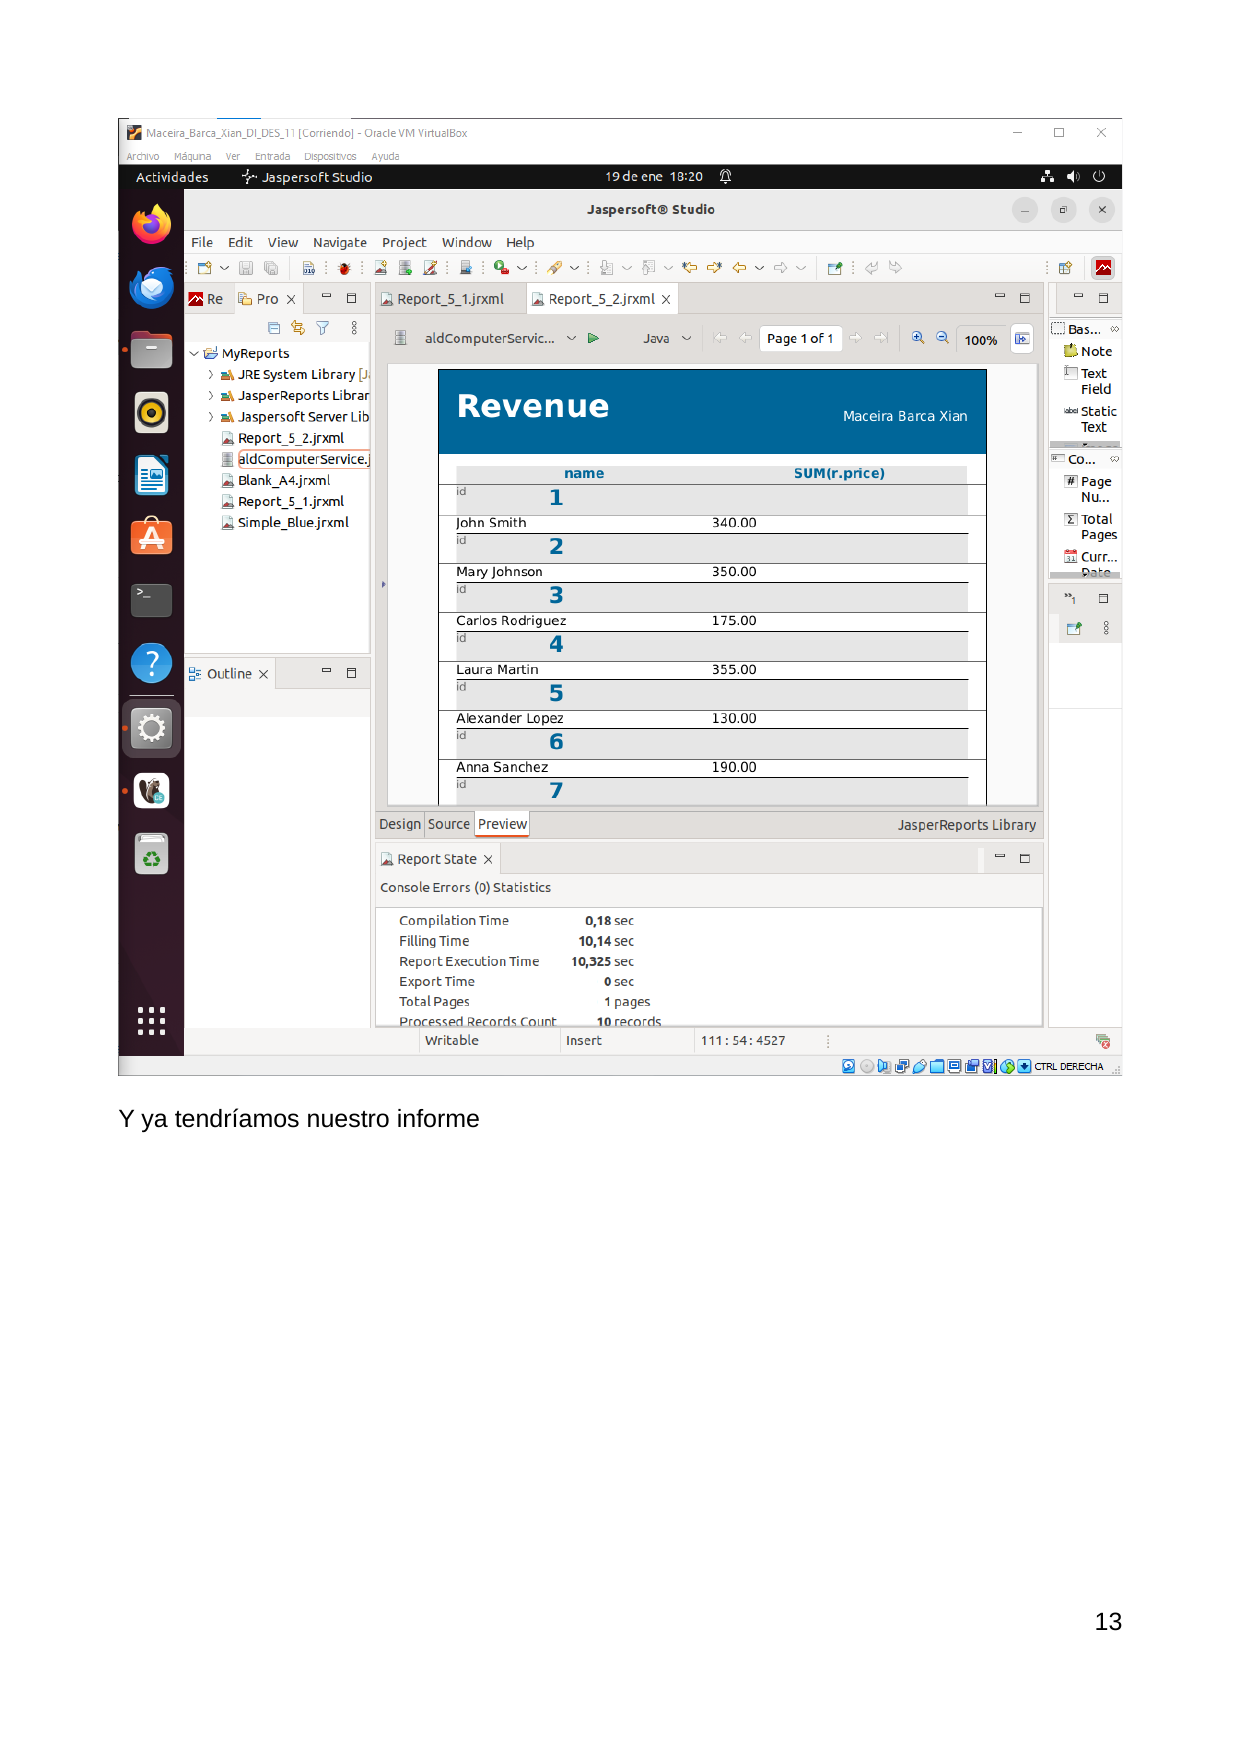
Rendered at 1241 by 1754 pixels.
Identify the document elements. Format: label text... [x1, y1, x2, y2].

text Y ya tendríamos nuestro informe [118, 1104, 1122, 1133]
picture [118, 118, 1123, 1076]
